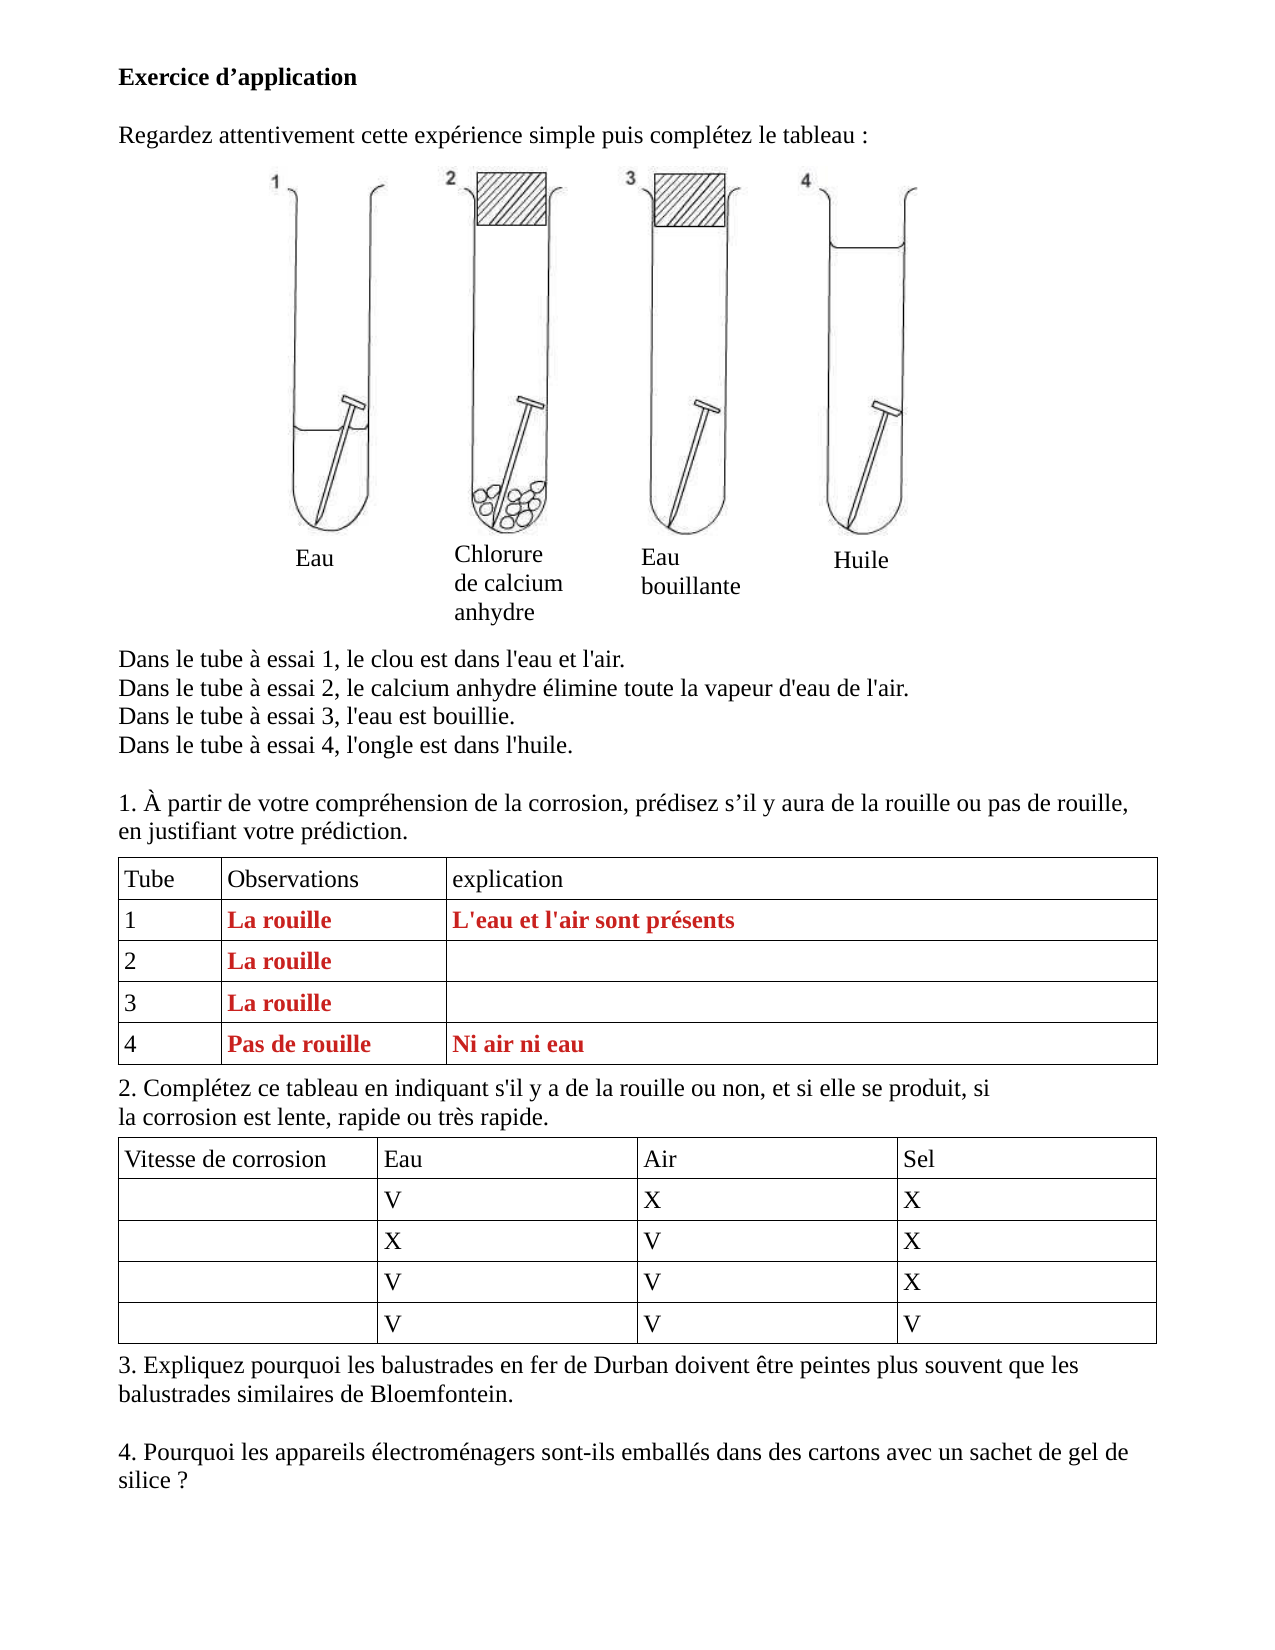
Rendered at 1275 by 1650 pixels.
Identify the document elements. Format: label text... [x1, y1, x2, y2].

text la corrosion est lente, rapide ou très rapide. [118, 1102, 1157, 1131]
table_header Vitesse de corrosion [119, 1138, 377, 1178]
table_cell [447, 982, 1157, 1022]
text 3. Expliquez pourquoi les balustrades en fer de Durban doivent être peintes plus souvent que les balustrades similaires de Bloemfontein. [118, 1350, 1157, 1408]
table_cell X [378, 1221, 637, 1261]
table_header Observations [222, 858, 446, 898]
table_cell V [638, 1303, 897, 1343]
table_cell Pas de rouille [222, 1023, 446, 1063]
table_cell V [378, 1179, 637, 1219]
table_cell L'eau et l'air sont présents [447, 900, 1157, 940]
table_cell V [638, 1262, 897, 1302]
table_cell La rouille [222, 900, 446, 940]
table_cell [119, 1179, 377, 1219]
table_cell Ni air ni eau [447, 1023, 1157, 1063]
table_cell La rouille [222, 982, 446, 1022]
table_cell V [378, 1303, 637, 1343]
text Dans le tube à essai 3, l'eau est bouillie. [118, 701, 1157, 730]
table_cell [119, 1221, 377, 1261]
table_cell X [638, 1179, 897, 1219]
table_cell 1 [119, 900, 221, 940]
table_cell [447, 941, 1157, 981]
table_cell 3 [119, 982, 221, 1022]
table_cell X [898, 1221, 1156, 1261]
table_cell X [898, 1262, 1156, 1302]
table_header explication [447, 858, 1157, 898]
text Dans le tube à essai 4, l'ongle est dans l'huile. [118, 730, 1157, 759]
table_cell V [638, 1221, 897, 1261]
text 2. Complétez ce tableau en indiquant s'il y a de la rouille ou non, et si elle se produit, si [118, 1073, 1157, 1102]
text 1. À partir de votre compréhension de la corrosion, prédisez s’il y aura de la rouille ou pas de rouille, en justifiant votre prédiction. [118, 788, 1157, 845]
text Regardez attentivement cette expérience simple puis complétez le tableau : [118, 120, 1157, 149]
text Dans le tube à essai 1, le clou est dans l'eau et l'air. [118, 644, 1157, 673]
table_header Tube [119, 858, 221, 898]
picture [268, 166, 918, 616]
text Exercice d’application [118, 62, 1157, 91]
text 4. Pourquoi les appareils électroménagers sont-ils emballés dans des cartons avec un sachet de gel de silice ? [118, 1437, 1157, 1494]
table_cell [119, 1262, 377, 1302]
table_header Sel [898, 1138, 1156, 1178]
table_cell La rouille [222, 941, 446, 981]
table_cell 4 [119, 1023, 221, 1063]
text Dans le tube à essai 2, le calcium anhydre élimine toute la vapeur d'eau de l'air. [118, 673, 1157, 701]
table_cell [119, 1303, 377, 1343]
table_header Eau [378, 1138, 637, 1178]
table_cell 2 [119, 941, 221, 981]
table_cell V [378, 1262, 637, 1302]
table_header Air [638, 1138, 897, 1178]
table_cell X [898, 1179, 1156, 1219]
table_cell V [898, 1303, 1156, 1343]
